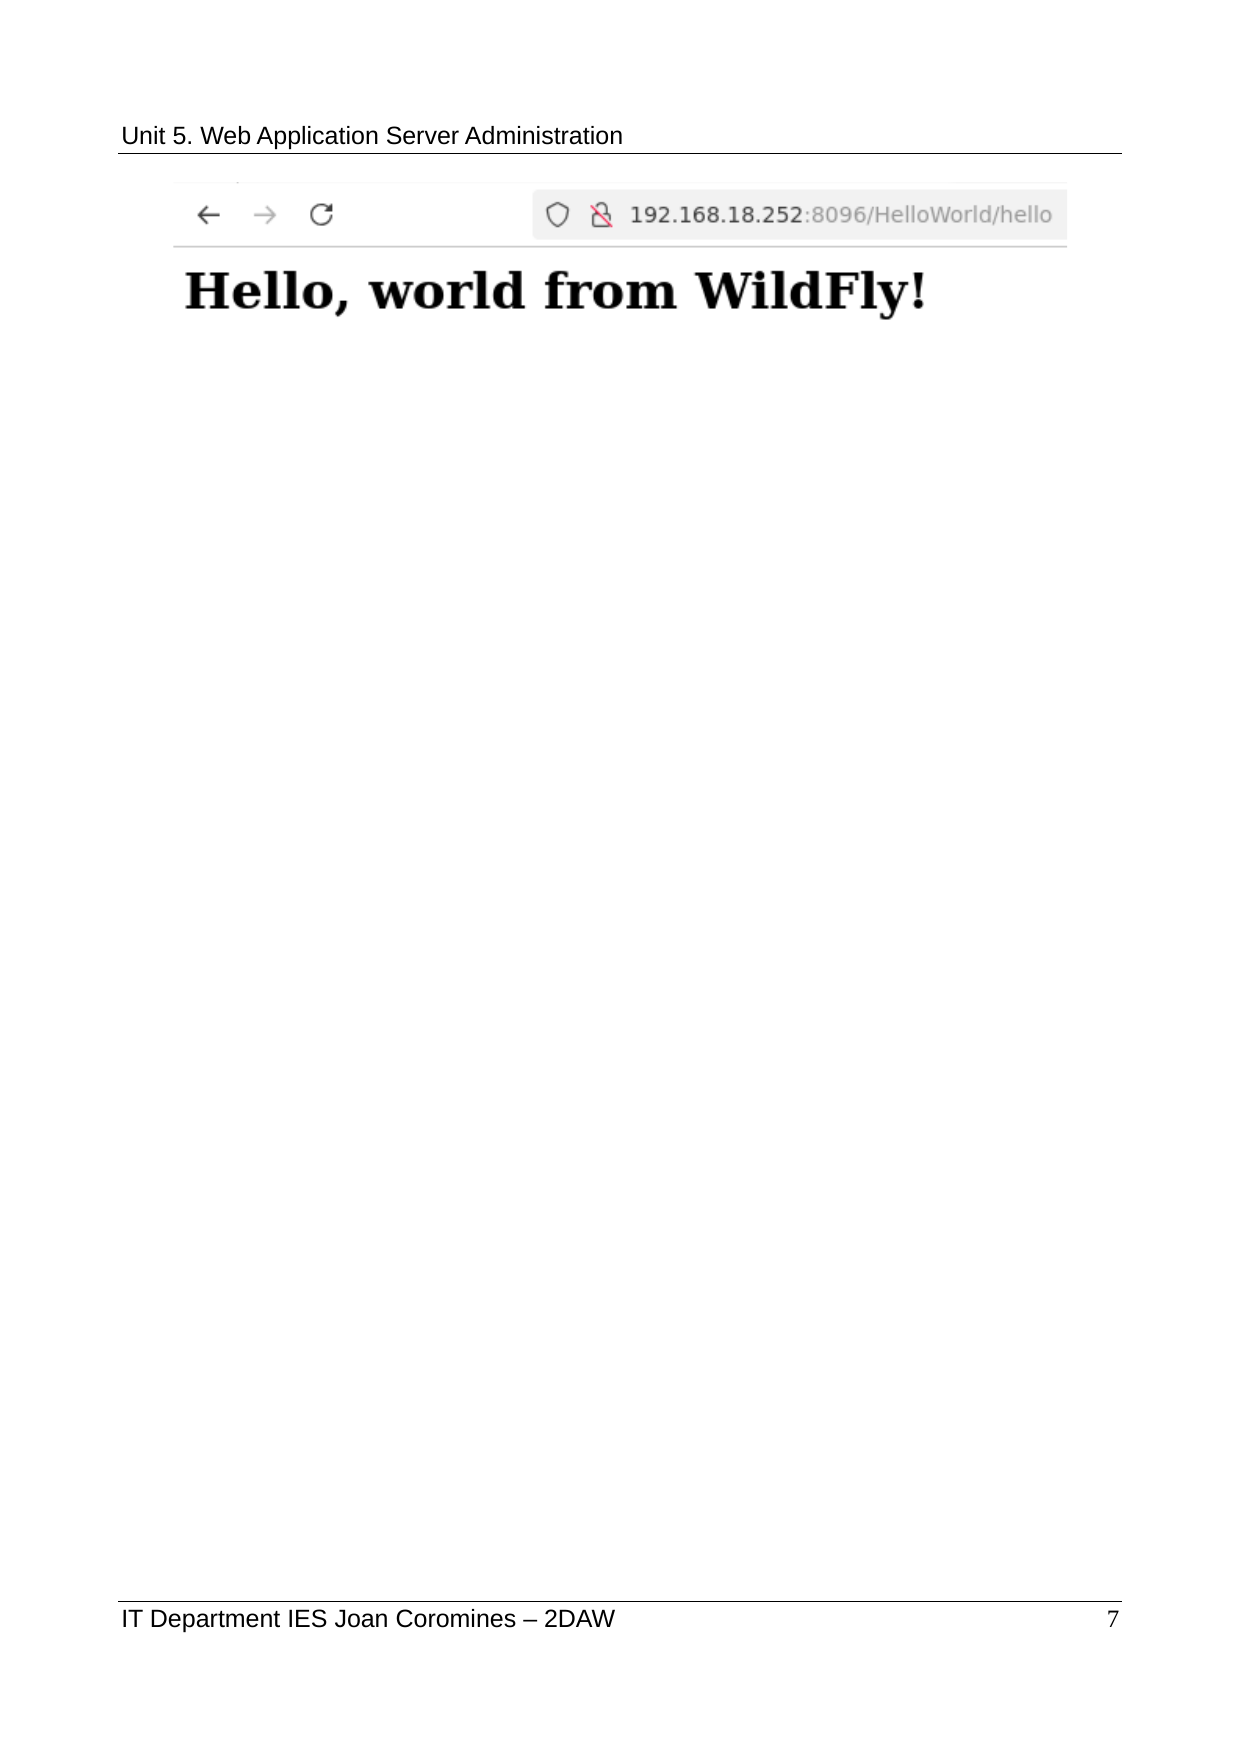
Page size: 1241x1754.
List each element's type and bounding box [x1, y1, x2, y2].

picture [173, 182, 1068, 337]
